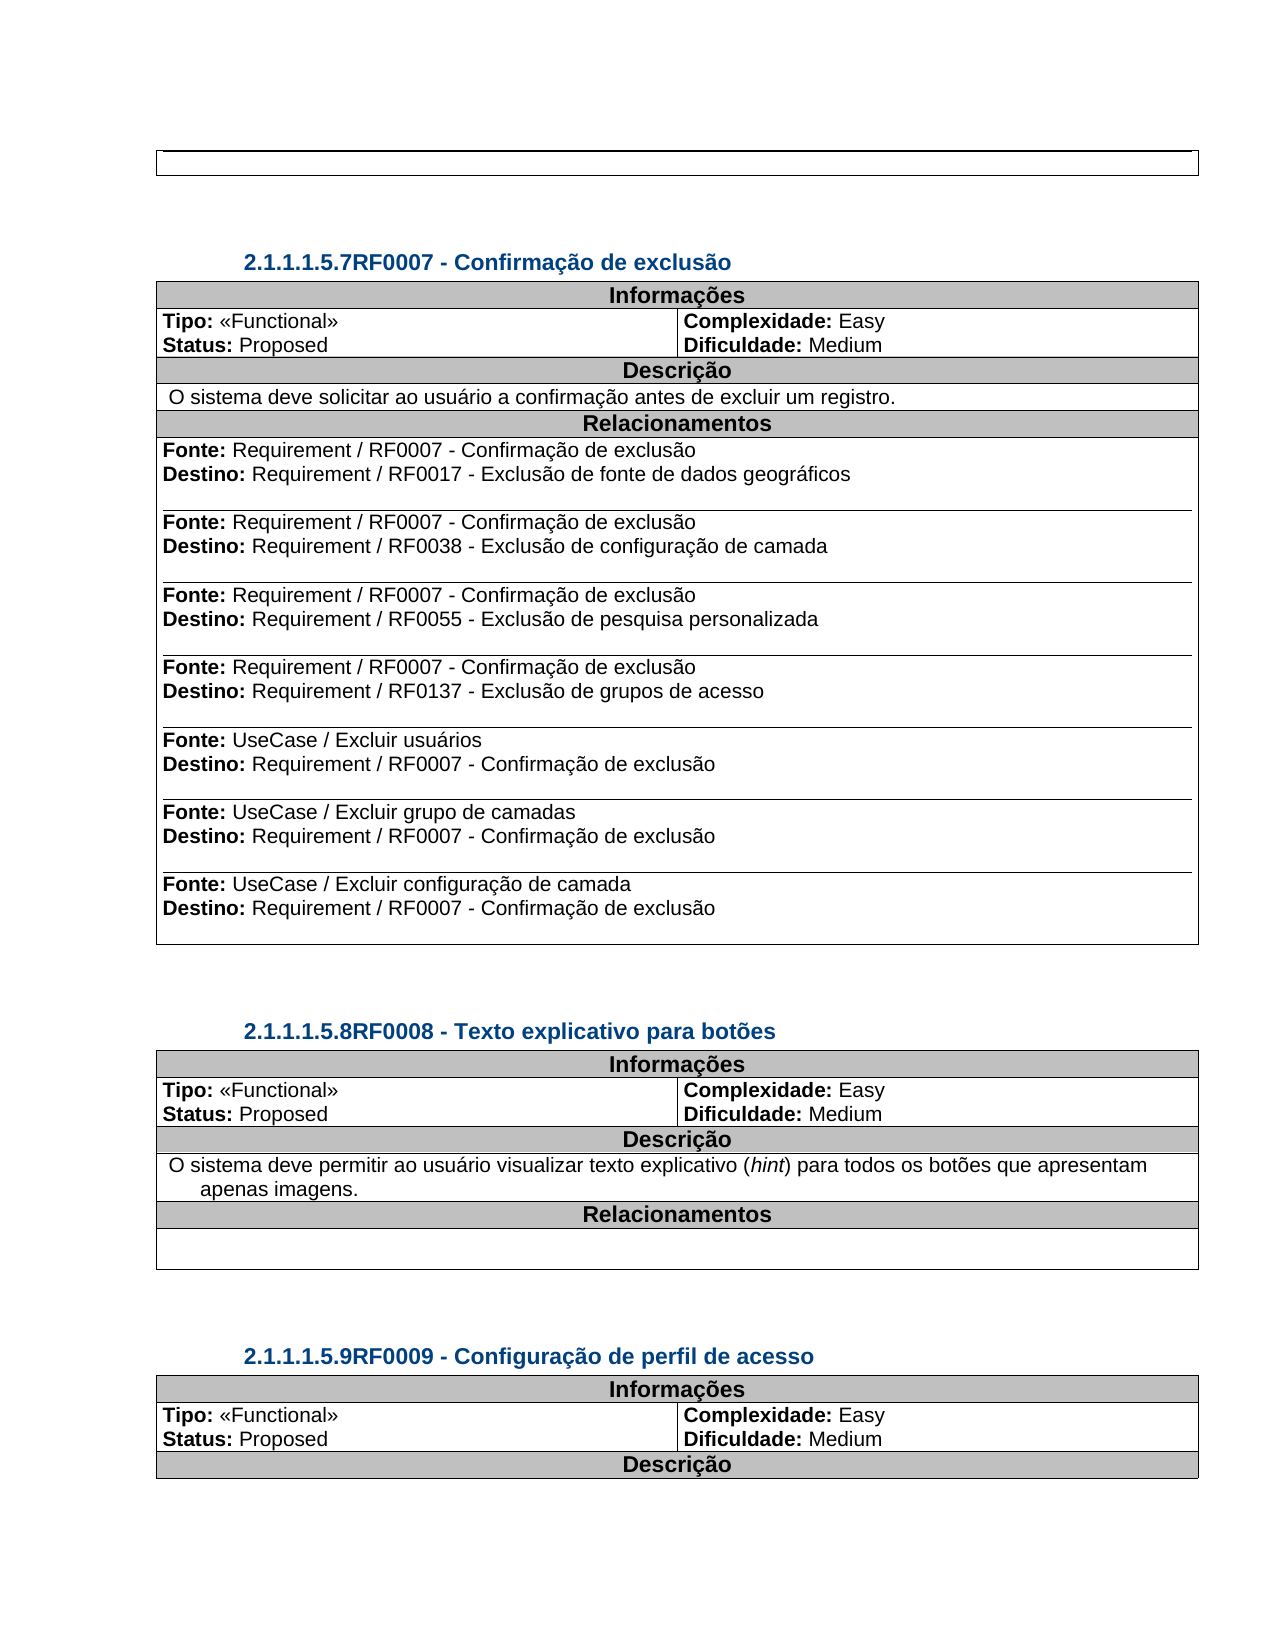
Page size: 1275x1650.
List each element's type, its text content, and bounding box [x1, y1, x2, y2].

table_cell Relacionamentos [157, 411, 1198, 437]
table_cell Tipo: «Functional» Status: Proposed [157, 1078, 677, 1126]
table_cell Tipo: «Functional» Status: Proposed [157, 309, 677, 356]
table_cell [157, 438, 1198, 944]
table_cell Fonte: Requirement / RF0007 - Confirmação de exclusão Destino: Requirement / RF0038 - Exclusão de configuração de camada [163, 511, 1192, 582]
table_cell Fonte: Requirement / RF0007 - Confirmação de exclusão Destino: Requirement / RF0055 - Exclusão de pesquisa personalizada [163, 583, 1192, 654]
table_cell Relacionamentos [157, 1202, 1198, 1228]
table_cell Complexidade: Easy Dificuldade: Medium [678, 1403, 1198, 1451]
table_header Informações [157, 1376, 1198, 1402]
table_cell [1192, 151, 1198, 175]
table_cell O sistema deve permitir ao usuário visualizar texto explicativo (hint) para todos os botões que apresentam apenas imagens. [157, 1154, 1198, 1201]
table_cell O sistema deve solicitar ao usuário a confirmação antes de excluir um registro. [157, 384, 1198, 410]
table_cell Descrição [157, 1452, 1198, 1478]
table_cell [157, 1229, 1198, 1269]
table_cell Descrição [157, 358, 1198, 383]
table_cell Descrição [157, 1127, 1198, 1152]
list RF0007 - Confirmação de exclusão [244, 248, 1125, 275]
table_cell Complexidade: Easy Dificuldade: Medium [678, 1078, 1198, 1126]
table_cell [157, 151, 163, 175]
table_cell [163, 152, 1192, 175]
table_header Informações [157, 1051, 1198, 1077]
table_cell Complexidade: Easy Dificuldade: Medium [678, 309, 1198, 356]
table_cell Tipo: «Functional» Status: Proposed [157, 1403, 677, 1451]
table_cell Fonte: UseCase / Excluir usuários Destino: Requirement / RF0007 - Confirmação de exclusão [163, 728, 1192, 799]
table_header Informações [157, 282, 1198, 308]
table_header Fonte: Requirement / RF0007 - Confirmação de exclusão Destino: Requirement / RF0017 - Exclusão de fonte de dados geográficos [163, 438, 1192, 510]
table_cell Fonte: UseCase / Excluir configuração de camada Destino: Requirement / RF0007 - Confirmação de exclusão [163, 873, 1192, 944]
list RF0009 - Configuração de perfil de acesso [244, 1343, 1125, 1369]
table_cell Fonte: Requirement / RF0007 - Confirmação de exclusão Destino: Requirement / RF0137 - Exclusão de grupos de acesso [163, 656, 1192, 727]
table_cell Fonte: UseCase / Excluir grupo de camadas Destino: Requirement / RF0007 - Confirmação de exclusão [163, 800, 1192, 872]
list RF0008 - Texto explicativo para botões [244, 1018, 1125, 1044]
